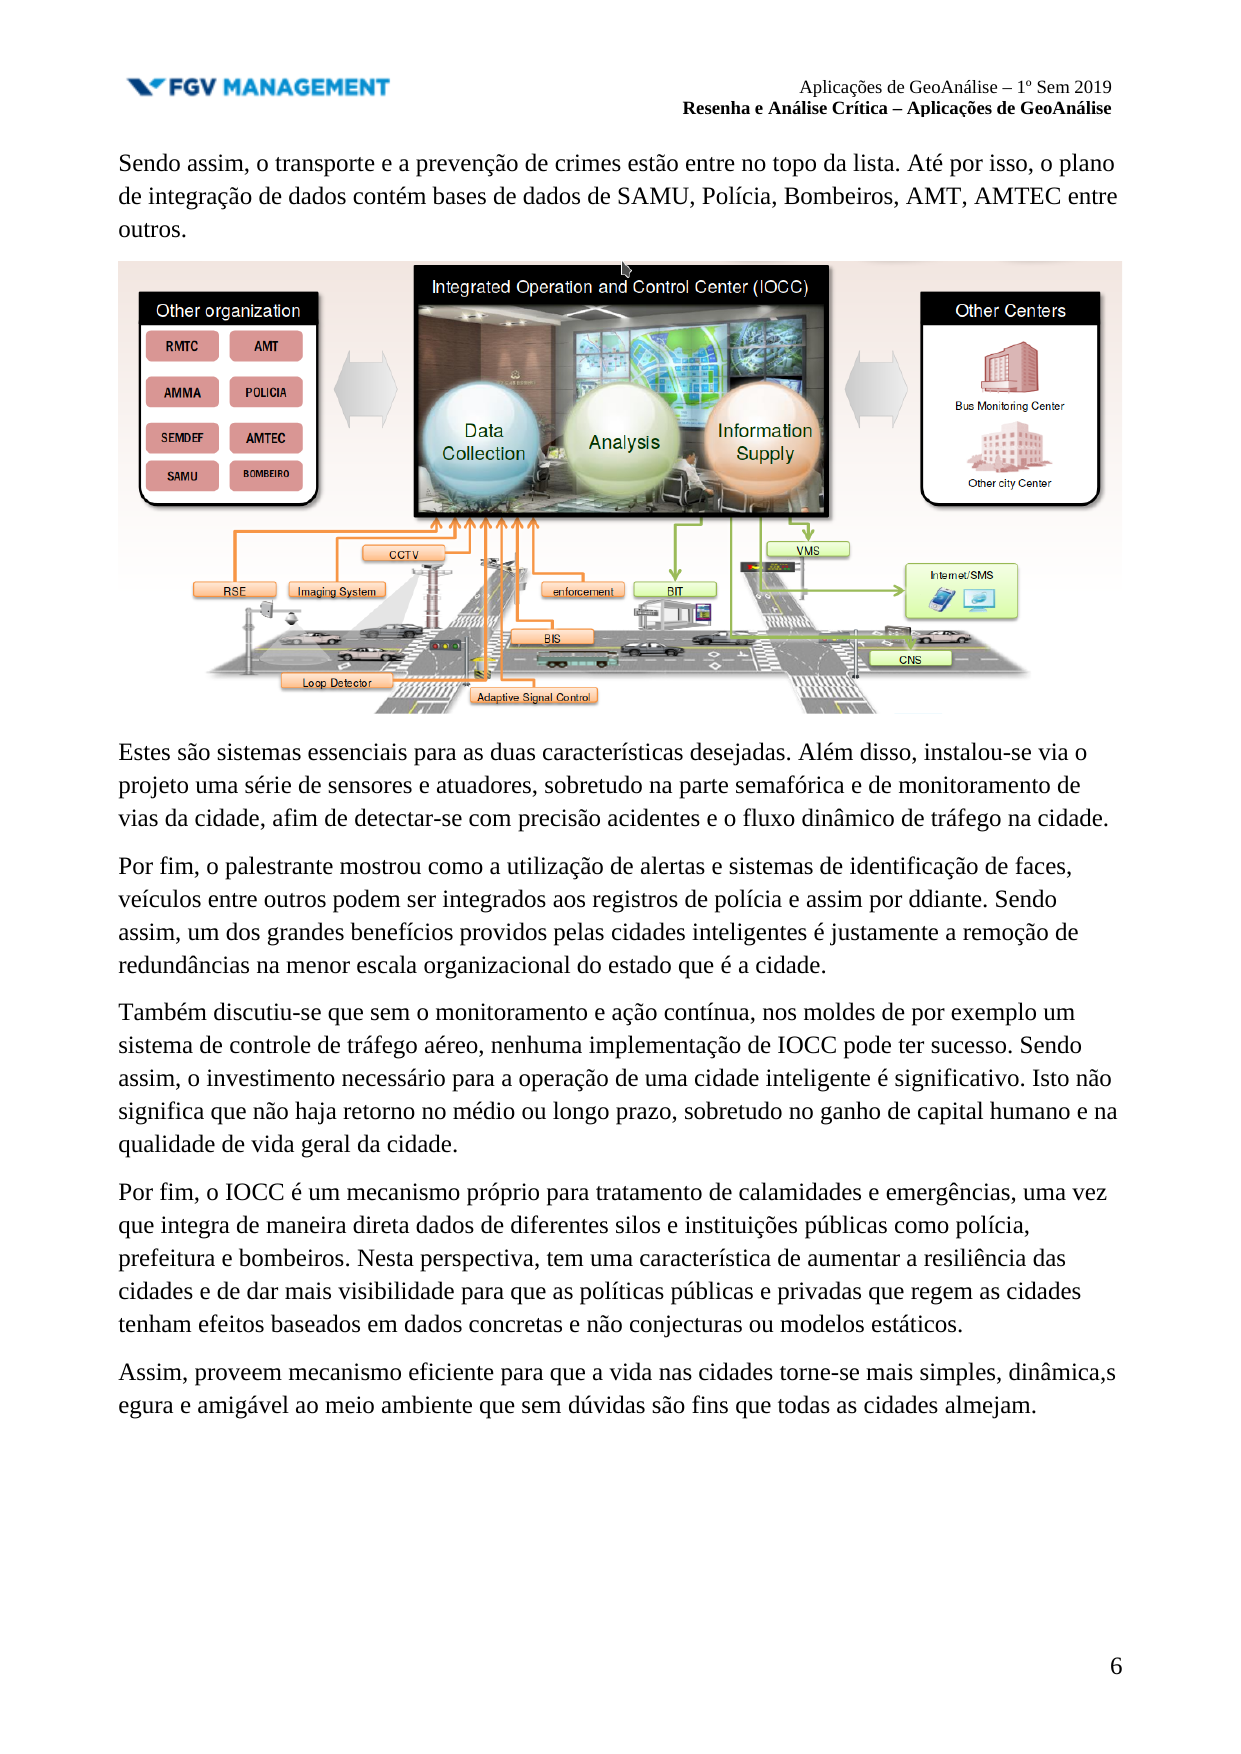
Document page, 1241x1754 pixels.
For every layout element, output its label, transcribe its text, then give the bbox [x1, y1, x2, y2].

text Sendo assim, o transporte e a prevenção de crimes estão entre no topo da lista. Até por isso, o plano de integração de dados contém bases de dados de SAMU, Polícia, Bombeiros, AMT, AMTEC entre outros. [118, 148, 1122, 242]
picture [118, 261, 1123, 714]
text Por fim, o IOCC é um mecanismo próprio para tratamento de calamidades e emergências, uma vez que integra de maneira direta dados de diferentes silos e instituições públicas como polícia, prefeitura e bombeiros. Nesta perspectiva, tem uma característica de aumentar a resiliência das cidades e de dar mais visibilidade para que as políticas públicas e privadas que regem as cidades tenham efeitos baseados em dados concretas e não conjecturas ou modelos estáticos. [118, 1177, 1122, 1338]
text Também discutiu-se que sem o monitoramento e ação contínua, nos moldes de por exemplo um sistema de controle de tráfego aéreo, nenhuma implementação de IOCC pode ter sucesso. Sendo assim, o investimento necessário para a operação de uma cidade inteligente é significativo. Isto não significa que não haja retorno no médio ou longo prazo, sobretudo no ganho de capital humano e na qualidade de vida geral da cidade. [118, 997, 1122, 1158]
text Estes são sistemas essenciais para as duas características desejadas. Além disso, instalou-se via o projeto uma série de sensores e atuadores, sobretudo na parte semafórica e de monitoramento de vias da cidade, afim de detectar-se com precisão acidentes e o fluxo dinâmico de tráfego na cidade. [118, 714, 1122, 832]
text Por fim, o palestrante mostrou como a utilização de alertas e sistemas de identificação de faces, veículos entre outros podem ser integrados aos registros de polícia e assim por ddiante. Sendo assim, um dos grandes benefícios providos pelas cidades inteligentes é justamente a remoção de redundâncias na menor escala organizacional do estado que é a cidade. [118, 851, 1122, 978]
text Assim, proveem mecanismo eficiente para que a vida nas cidades torne-se mais simples, dinâmica,s egura e amigável ao meio ambiente que sem dúvidas são fins que todas as cidades almejam. [118, 1357, 1122, 1418]
picture [118, 73, 404, 105]
